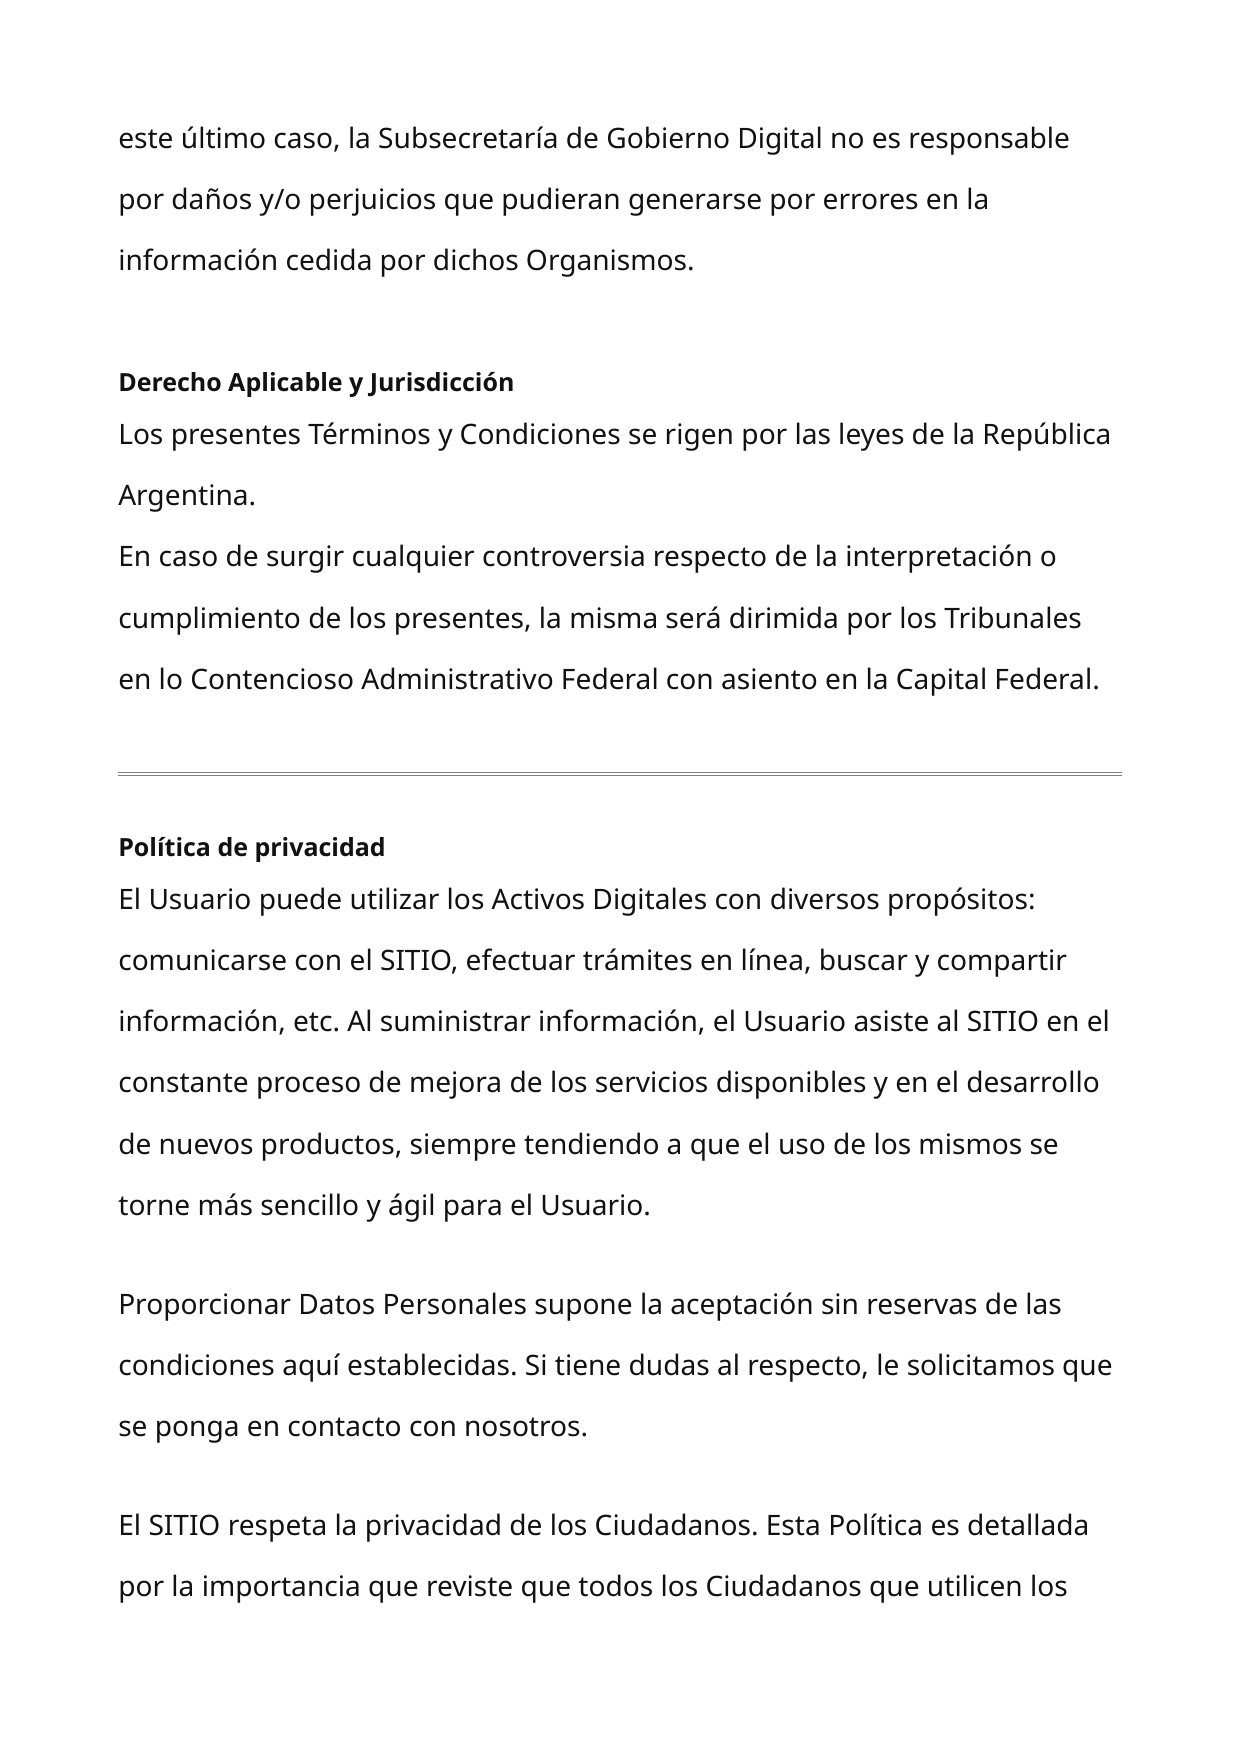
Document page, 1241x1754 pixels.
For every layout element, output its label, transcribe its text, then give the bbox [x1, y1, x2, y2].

text este último caso, la Subsecretaría de Gobierno Digital no es responsable por daños y/o perjuicios que pudieran generarse por errores en la información cedida por dichos Organismos. [118, 118, 1122, 279]
text El SITIO respeta la privacidad de los Ciudadanos. Esta Política es detallada por la importancia que reviste que todos los Ciudadanos que utilicen los [118, 1505, 1122, 1605]
subtitle Derecho Aplicable y Jurisdicción [118, 364, 1122, 398]
text Los presentes Términos y Condiciones se rigen por las leyes de la República Argentina. En caso de surgir cualquier controversia respecto de la interpretación o cumplimiento de los presentes, la misma será dirimida por los Tribunales en lo Contencioso Administrativo Federal con asiento en la Capital Federal. [118, 414, 1122, 698]
text Proporcionar Datos Personales supone la aceptación sin reservas de las condiciones aquí establecidas. Si tiene dudas al respecto, le solicitamos que se ponga en contacto con nosotros. [118, 1284, 1122, 1445]
subtitle Política de privacidad [118, 829, 1122, 863]
text El Usuario puede utilizar los Activos Digitales con diversos propósitos: comunicarse con el SITIO, efectuar trámites en línea, buscar y compartir información, etc. Al suministrar información, el Usuario asiste al SITIO en el constante proceso de mejora de los servicios disponibles y en el desarrollo de nuevos productos, siempre tendiendo a que el uso de los mismos se torne más sencillo y ágil para el Usuario. [118, 879, 1122, 1224]
